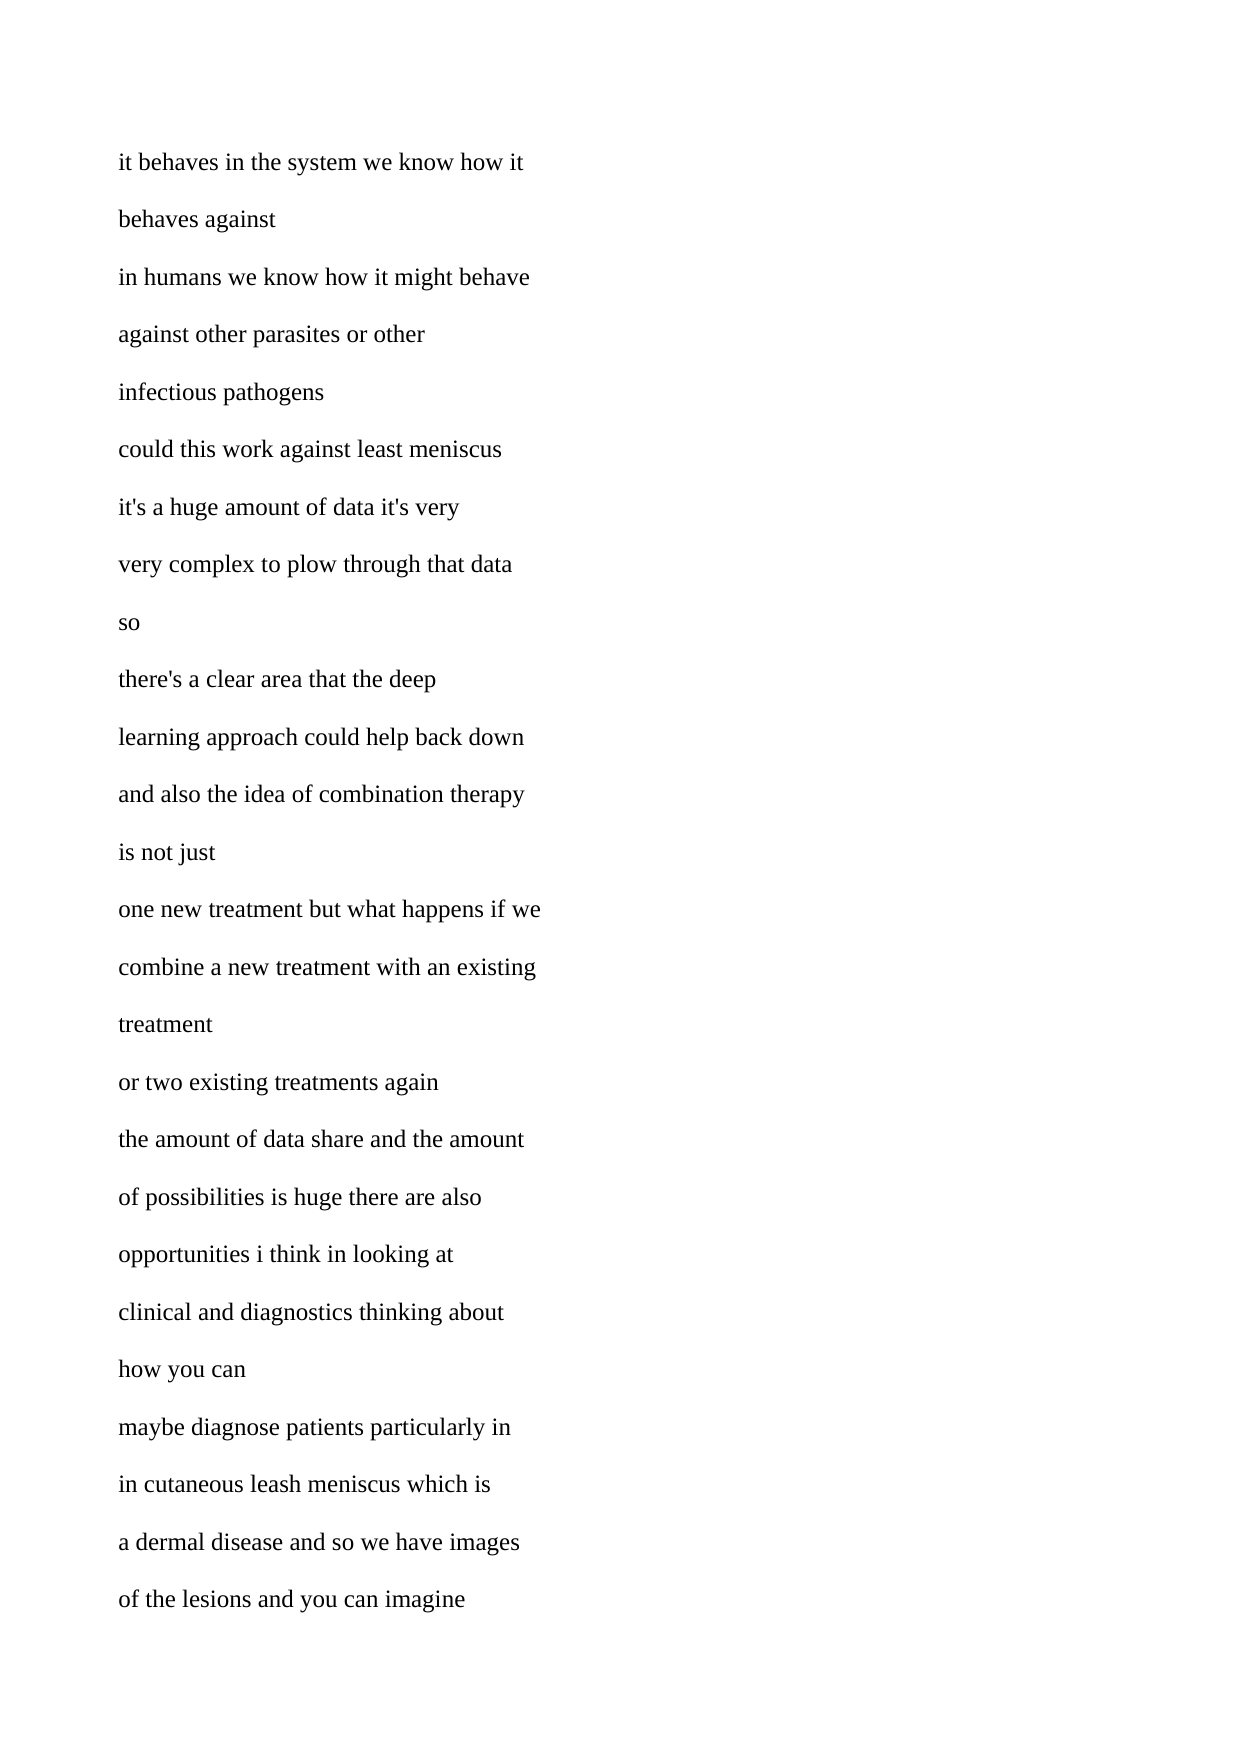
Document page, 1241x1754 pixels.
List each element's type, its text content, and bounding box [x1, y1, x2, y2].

text learning approach could help back down [118, 722, 1122, 751]
text behaves against [118, 204, 1122, 233]
text there's a clear area that the deep [118, 664, 1122, 693]
text of the lesions and you can imagine [118, 1584, 1122, 1613]
text treatment [118, 1009, 1122, 1038]
text infectious pathogens [118, 377, 1122, 406]
text is not just [118, 837, 1122, 866]
text in cutaneous leash meniscus which is [118, 1469, 1122, 1498]
text one new treatment but what happens if we [118, 894, 1122, 923]
text opportunities i think in looking at [118, 1239, 1122, 1268]
text against other parasites or other [118, 319, 1122, 348]
text it's a huge amount of data it's very [118, 492, 1122, 521]
text the amount of data share and the amount [118, 1124, 1122, 1153]
text maybe diagnose patients particularly in [118, 1412, 1122, 1441]
text of possibilities is huge there are also [118, 1182, 1122, 1211]
text so [118, 607, 1122, 636]
text or two existing treatments again [118, 1067, 1122, 1096]
text could this work against least meniscus [118, 434, 1122, 463]
text how you can [118, 1354, 1122, 1383]
text clinical and diagnostics thinking about [118, 1297, 1122, 1326]
text a dermal disease and so we have images [118, 1527, 1122, 1556]
text combine a new treatment with an existing [118, 952, 1122, 981]
text and also the idea of combination therapy [118, 779, 1122, 808]
text in humans we know how it might behave [118, 262, 1122, 291]
text it behaves in the system we know how it [118, 147, 1122, 176]
text very complex to plow through that data [118, 549, 1122, 578]
